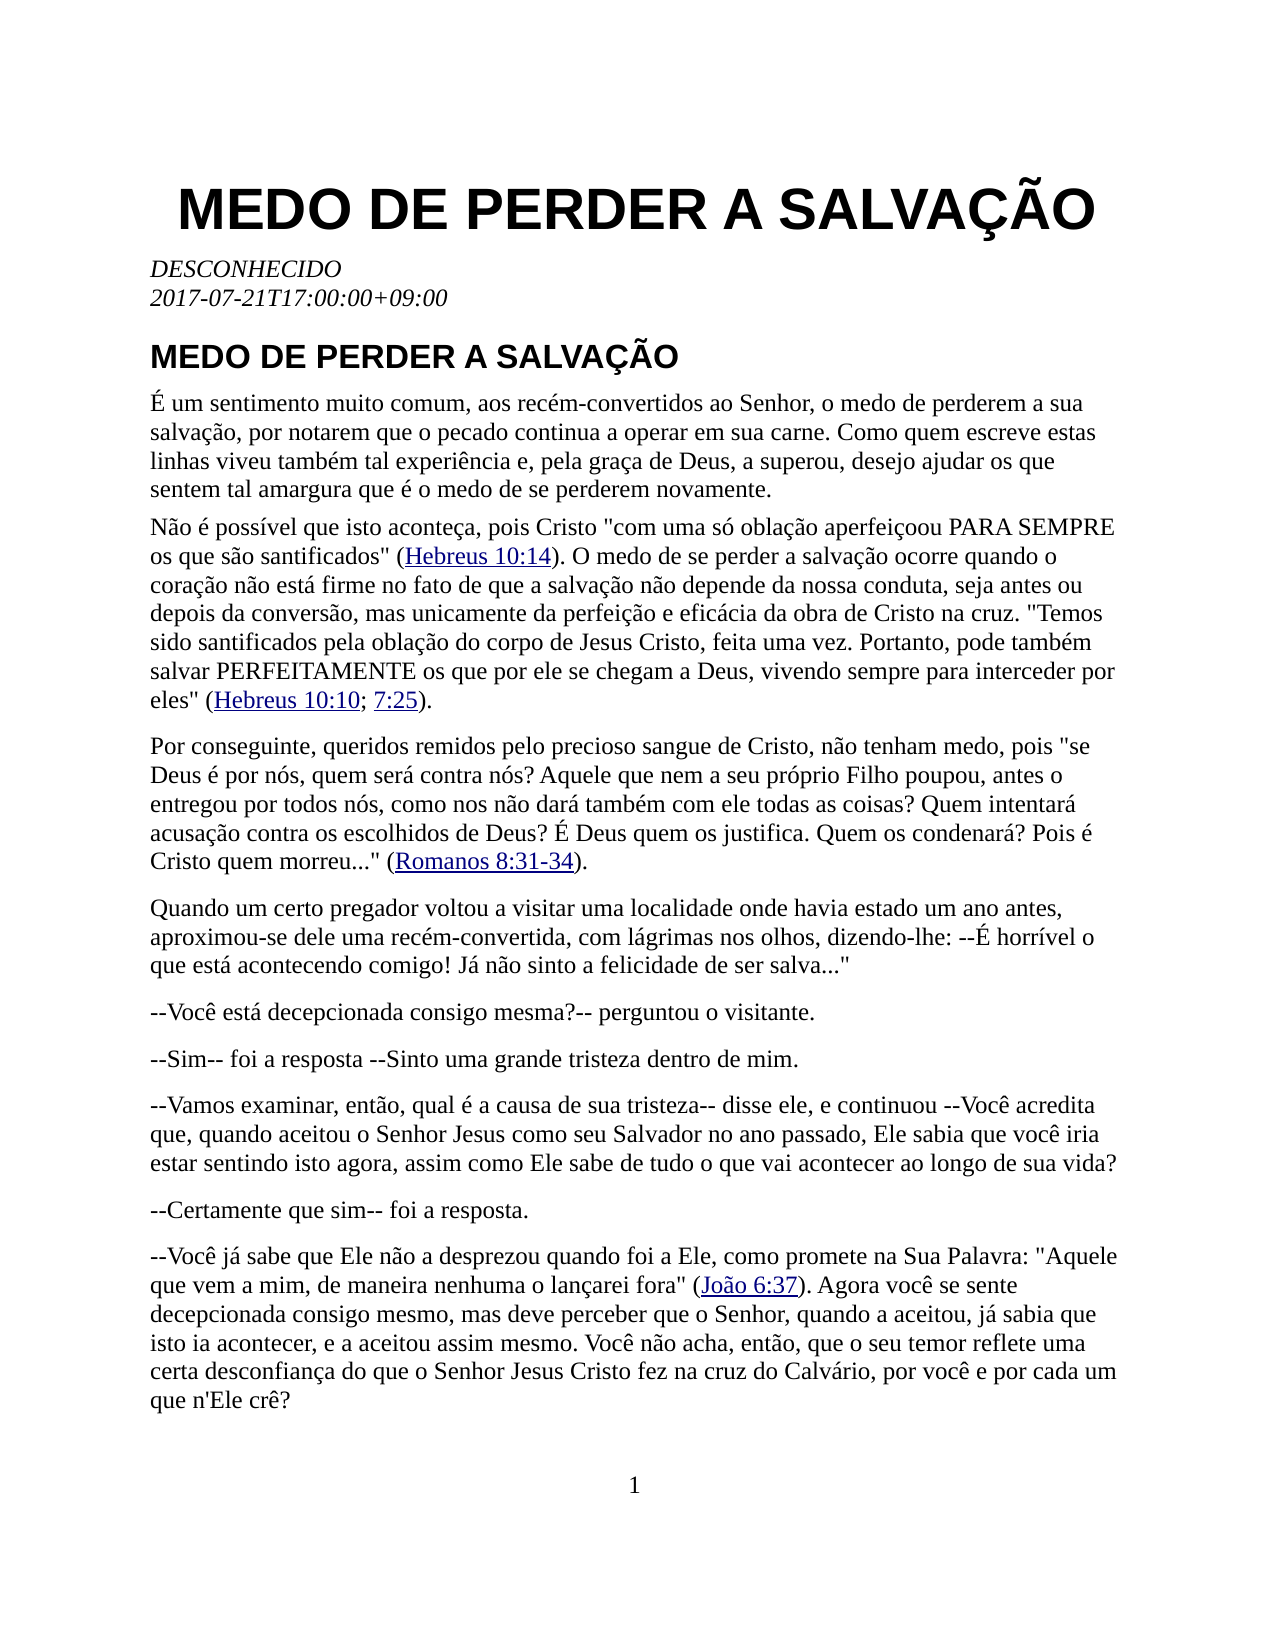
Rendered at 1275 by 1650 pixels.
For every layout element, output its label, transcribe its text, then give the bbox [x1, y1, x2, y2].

text 2017-07-21T17:00:00+09:00 [150, 283, 1125, 312]
text --Sim-- foi a resposta --Sinto uma grande tristeza dentro de mim. [150, 1044, 1125, 1073]
text --Você já sabe que Ele não a desprezou quando foi a Ele, como promete na Sua Palavra: "Aquele que vem a mim, de maneira nenhuma o lançarei fora" (João 6:37). Agora você se sente decepcionada consigo mesmo, mas deve perceber que o Senhor, quando a aceitou, já sabia que isto ia acontecer, e a aceitou assim mesmo. Você não acha, então, que o seu temor reflete uma certa desconfiança do que o Senhor Jesus Cristo fez na cruz do Calvário, por você e por cada um que n'Ele crê? [150, 1241, 1125, 1414]
text É um sentimento muito comum, aos recém-convertidos ao Senhor, o medo de perderem a sua salvação, por notarem que o pecado continua a operar em sua carne. Como quem escreve estas linhas viveu também tal experiência e, pela graça de Deus, a superou, desejo ajudar os que sentem tal amargura que é o medo de se perderem novamente. [150, 388, 1125, 503]
subtitle MEDO DE PERDER A SALVAÇÃO [150, 337, 1125, 376]
text Não é possível que isto aconteça, pois Cristo "com uma só oblação aperfeiçoou PARA SEMPRE os que são santificados" (Hebreus 10:14). O medo de se perder a salvação ocorre quando o coração não está firme no fato de que a salvação não depende da nossa conduta, seja antes ou depois da conversão, mas unicamente da perfeição e eficácia da obra de Cristo na cruz. "Temos sido santificados pela oblação do corpo de Jesus Cristo, feita uma vez. Portanto, pode também salvar PERFEITAMENTE os que por ele se chegam a Deus, vivendo sempre para interceder por eles" (Hebreus 10:10; 7:25). [150, 512, 1125, 713]
text --Vamos examinar, então, qual é a causa de sua tristeza-- disse ele, e continuou --Você acredita que, quando aceitou o Senhor Jesus como seu Salvador no ano passado, Ele sabia que você iria estar sentindo isto agora, assim como Ele sabe de tudo o que vai acontecer ao longo de sua vida? [150, 1091, 1125, 1177]
text DESCONHECIDO [150, 254, 1125, 283]
text Quando um certo pregador voltou a visitar uma localidade onde havia estado um ano antes, aproximou-se dele uma recém-convertida, com lágrimas nos olhos, dizendo-lhe: --É horrível o que está acontecendo comigo! Já não sinto a felicidade de ser salva..." [150, 893, 1125, 979]
text --Você está decepcionada consigo mesma?-- perguntou o visitante. [150, 997, 1125, 1026]
text --Certamente que sim-- foi a resposta. [150, 1195, 1125, 1223]
title MEDO DE PERDER A SALVAÇÃO [150, 175, 1125, 242]
text Por conseguinte, queridos remidos pelo precioso sangue de Cristo, não tenham medo, pois "se Deus é por nós, quem será contra nós? Aquele que nem a seu próprio Filho poupou, antes o entregou por todos nós, como nos não dará também com ele todas as coisas? Quem intentará acusação contra os escolhidos de Deus? É Deus quem os justifica. Quem os condenará? Pois é Cristo quem morreu..." (Romanos 8:31-34). [150, 731, 1125, 875]
